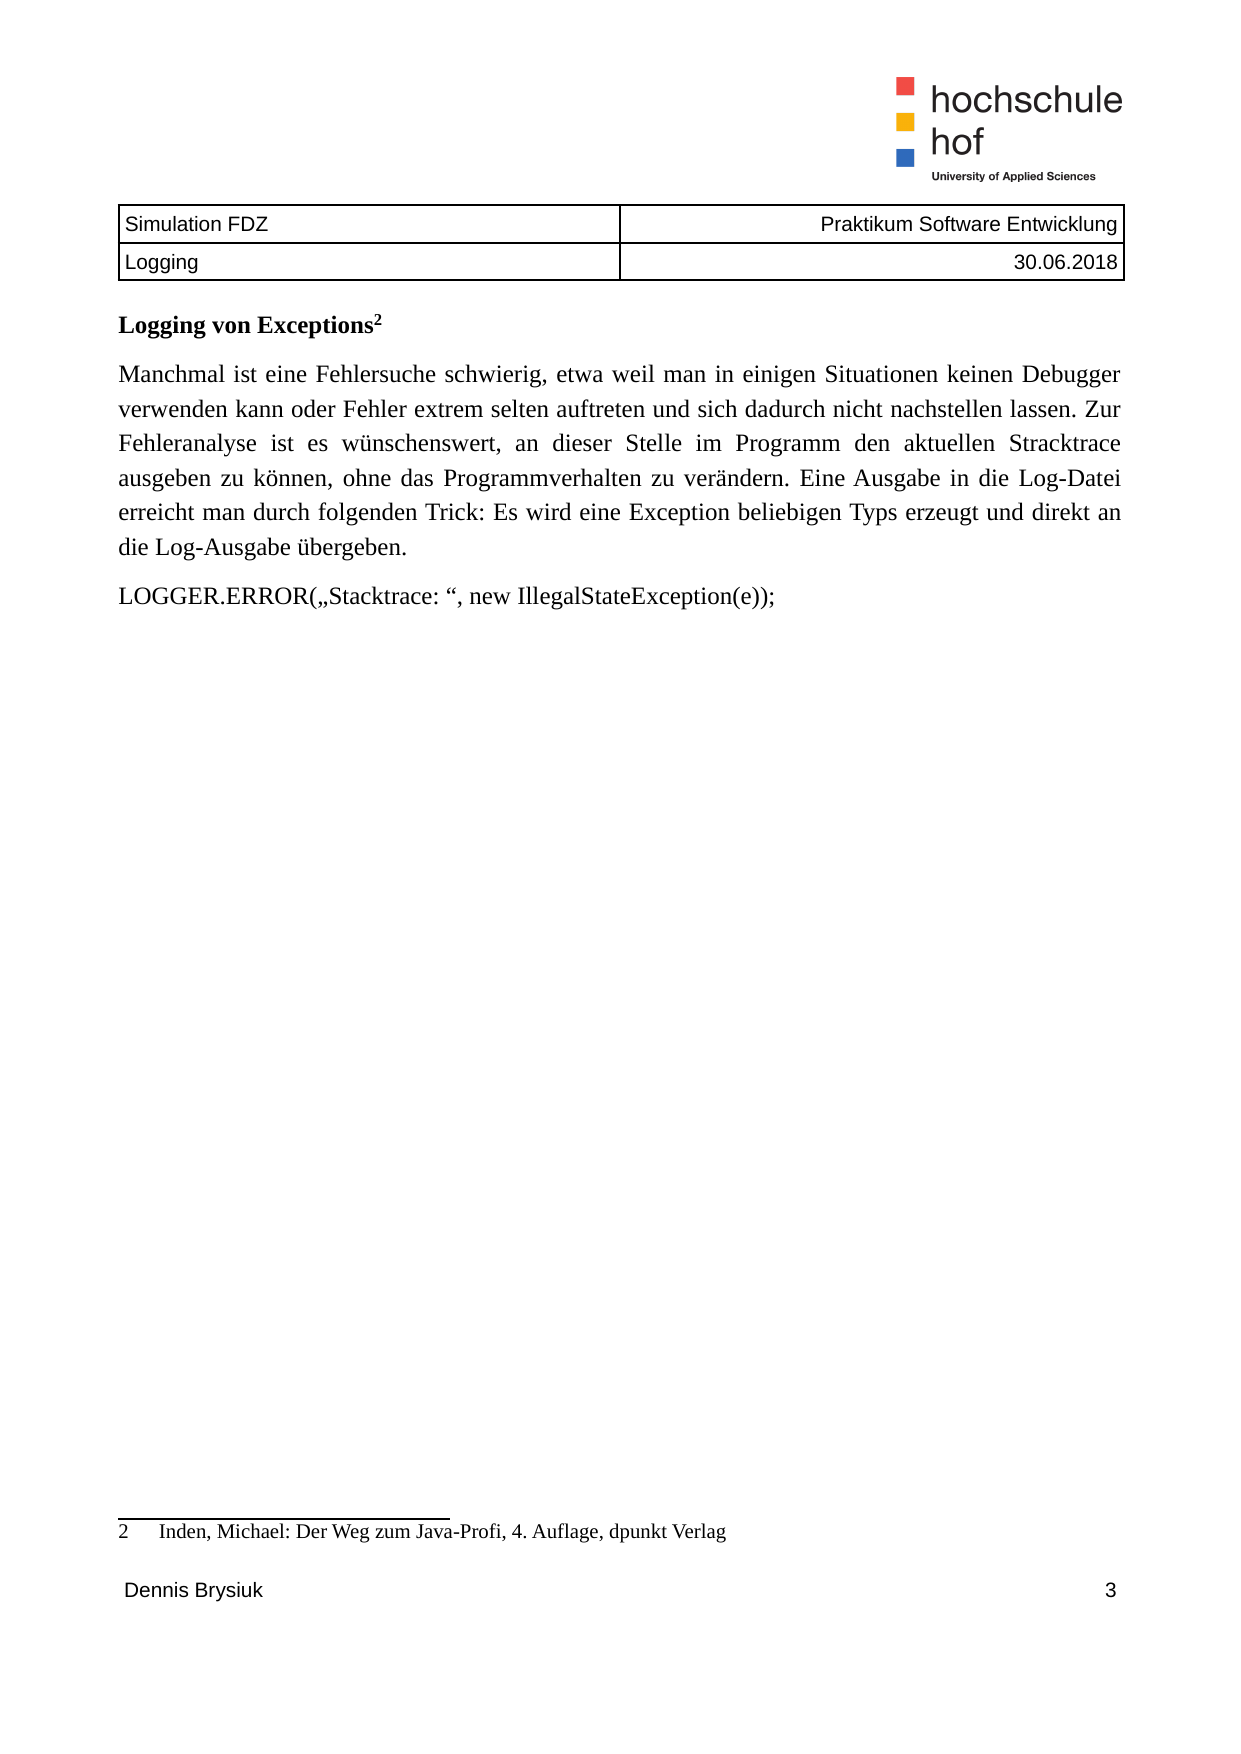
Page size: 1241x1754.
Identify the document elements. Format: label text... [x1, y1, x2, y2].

text Inden, Michael: Der Weg zum Java-Profi, 4. Auflage, dpunkt Verlag [118, 1519, 1122, 1543]
text Manchmal ist eine Fehlersuche schwierig, etwa weil man in einigen Situationen keinen Debugger verwenden kann oder Fehler extrem selten auftreten und sich dadurch nicht nachstellen lassen. Zur Fehleranalyse ist es wünschenswert, an dieser Stelle im Programm den aktuellen Stracktrace ausgeben zu können, ohne das Programmverhalten zu verändern. Eine Ausgabe in die Log-Datei erreicht man durch folgenden Trick: Es wird eine Exception beliebigen Typs erzeugt und direkt an die Log-Ausgabe übergeben. [118, 359, 1122, 560]
text Logging von Exceptions [118, 310, 1122, 339]
text LOGGER.ERROR(„Stacktrace: “, new IllegalStateException(e)); [118, 581, 1122, 609]
picture [896, 77, 1122, 182]
